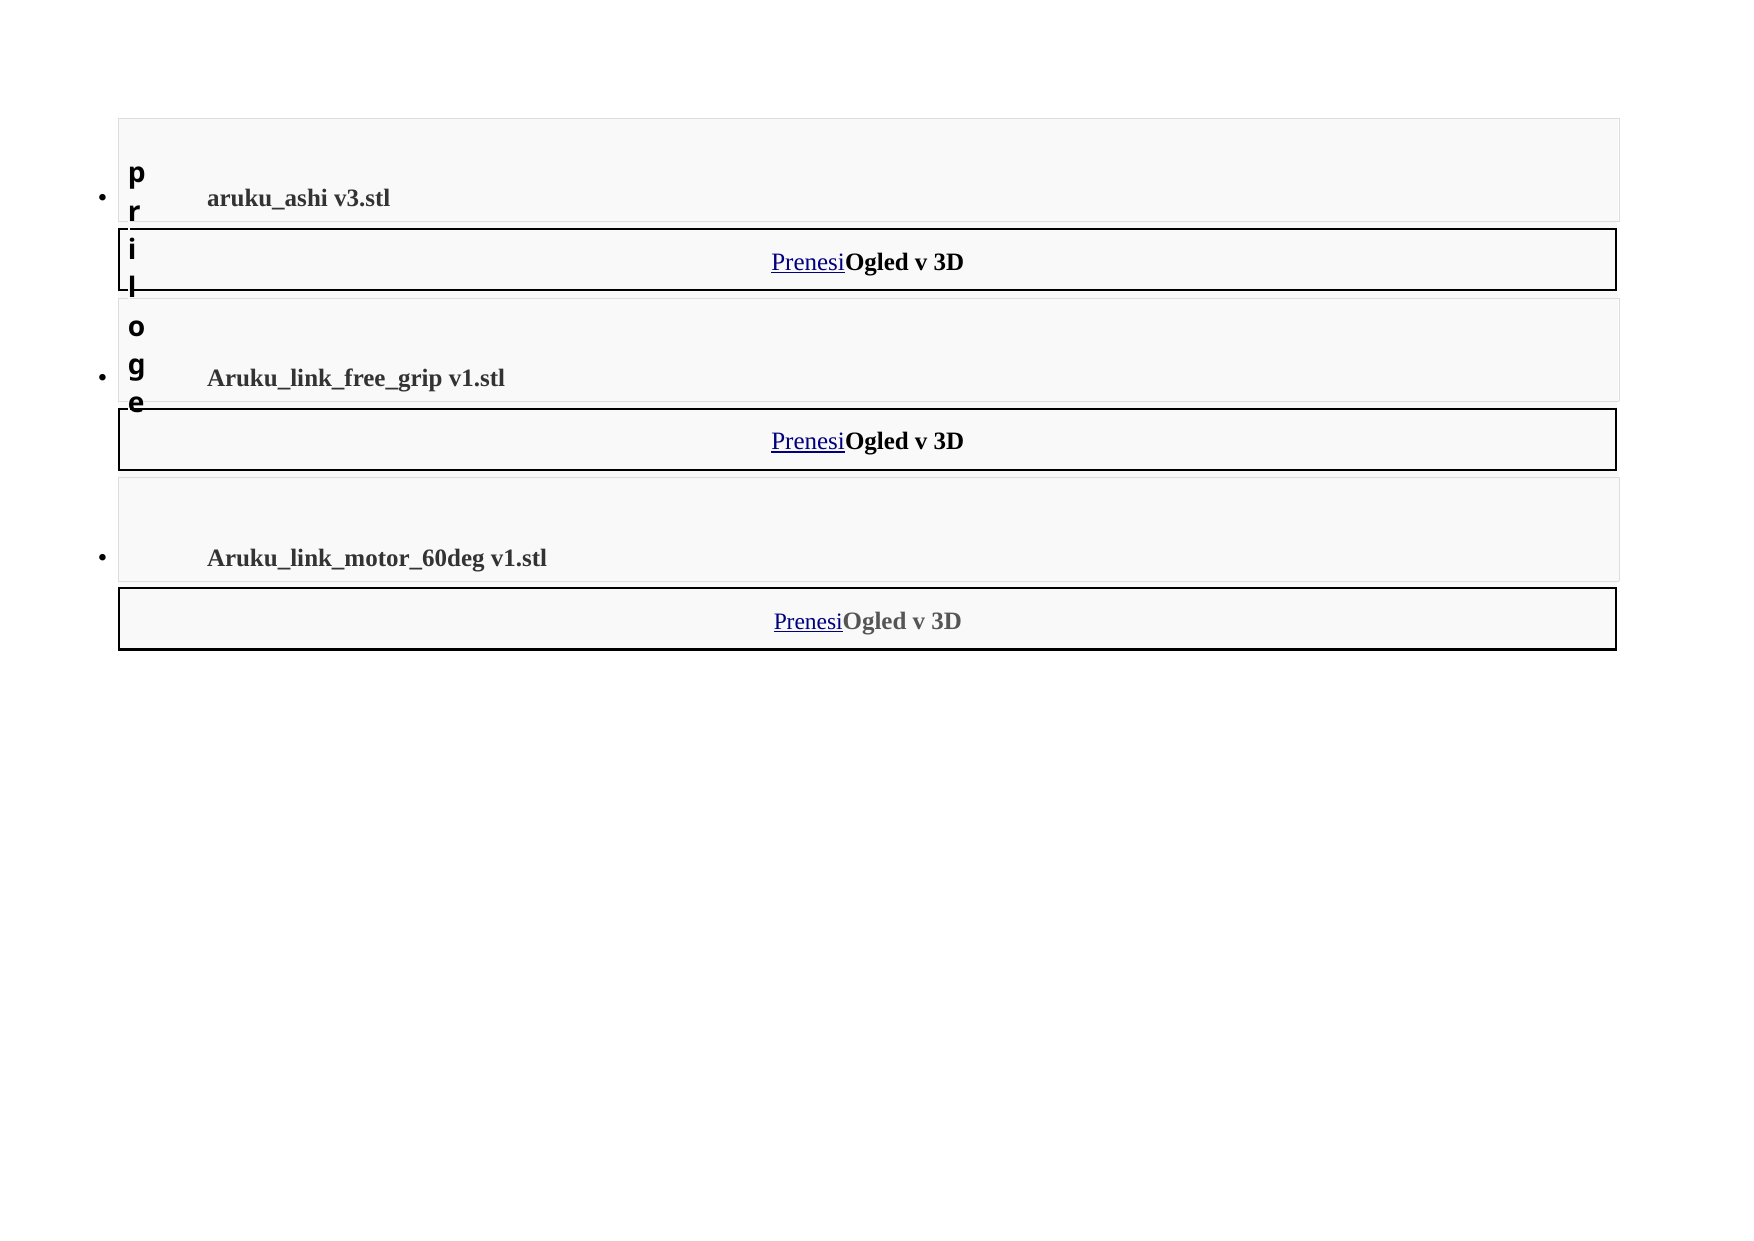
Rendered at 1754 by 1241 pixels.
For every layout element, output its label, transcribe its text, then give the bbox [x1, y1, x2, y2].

list [119, 299, 128, 401]
list [120, 230, 128, 289]
list Aruku_link_motor_60deg v1.stl [119, 478, 1619, 581]
list PrenesiOgled v 3D [120, 410, 1615, 469]
list PrenesiOgled v 3D [130, 230, 1615, 289]
list Aruku_link_free_grip v1.stl [130, 299, 1619, 401]
list PrenesiOgled v 3D [120, 589, 1615, 648]
list aruku_ashi v3.stl [119, 119, 1619, 221]
